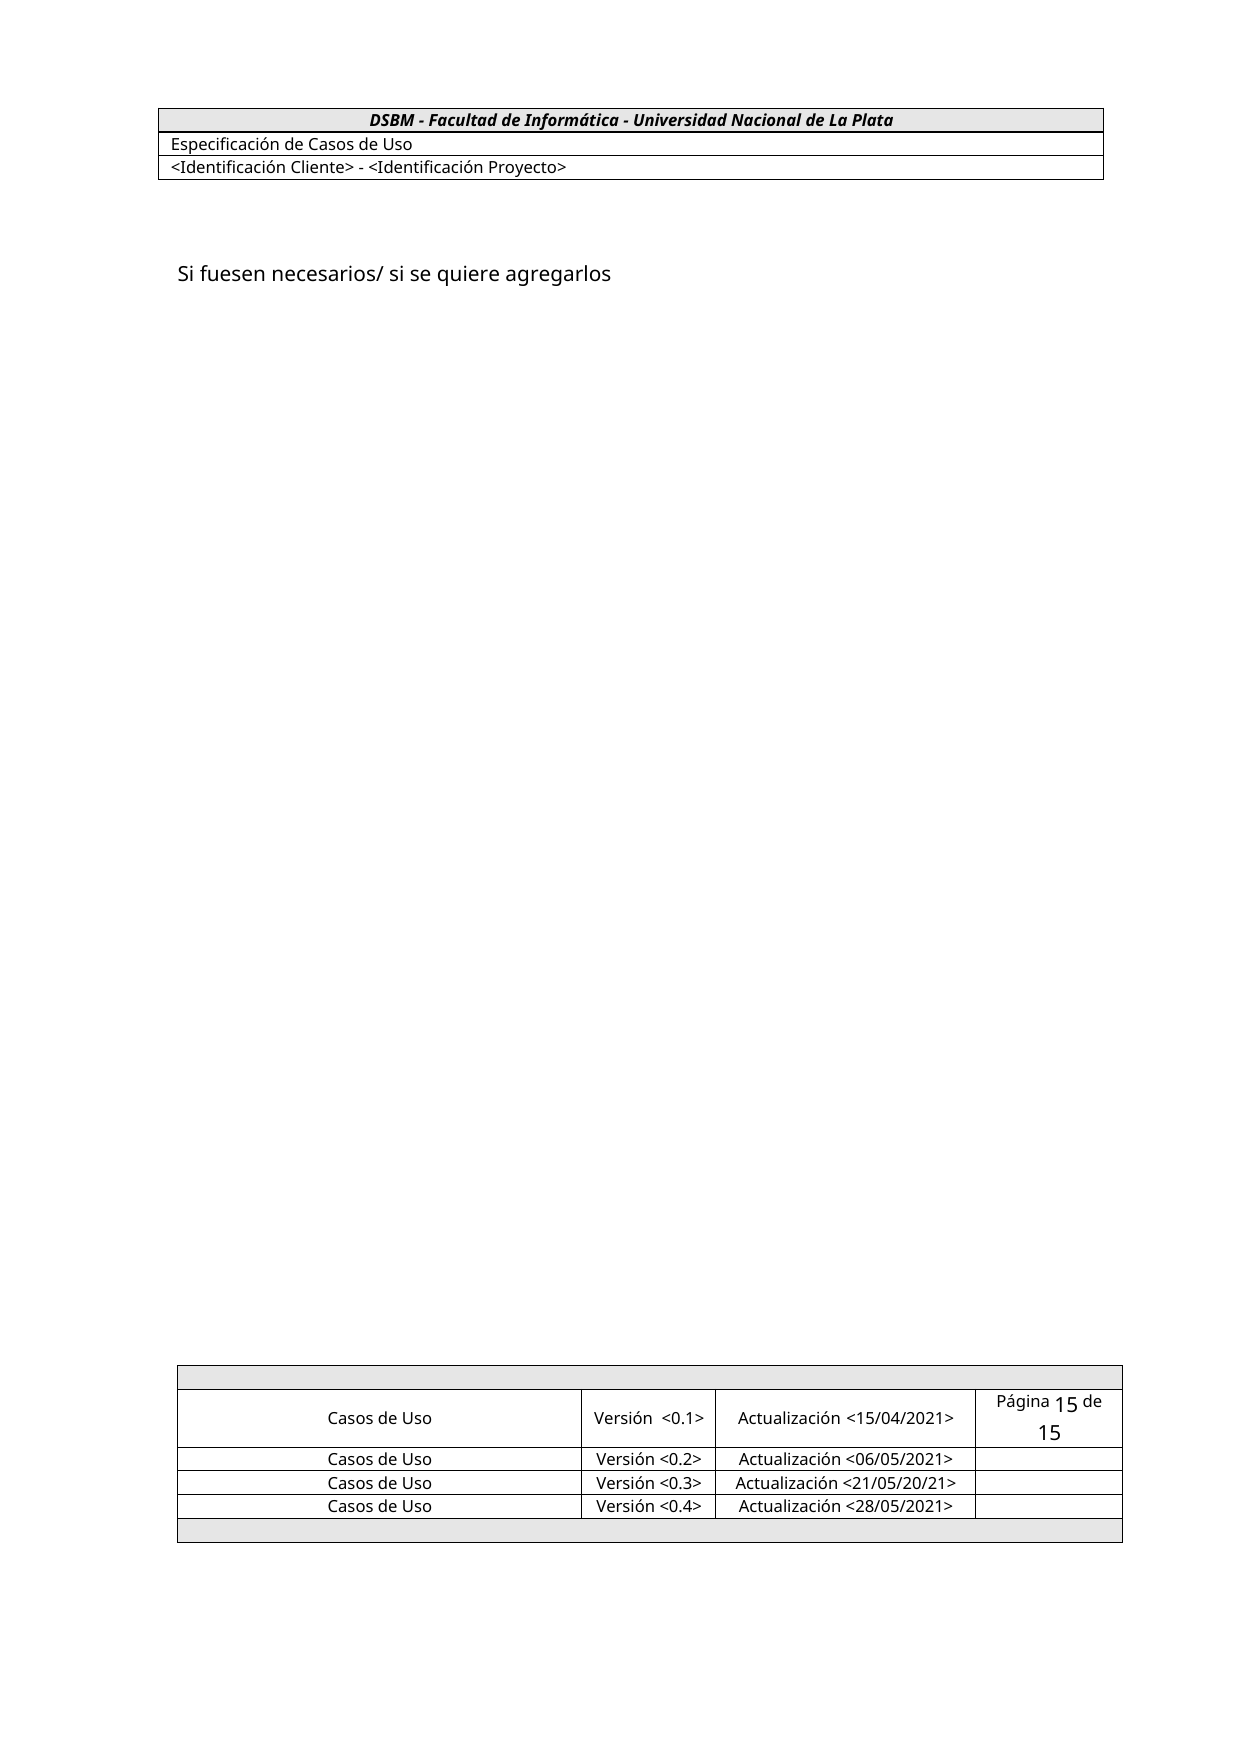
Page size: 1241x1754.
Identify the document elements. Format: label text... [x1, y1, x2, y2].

subtitle Si fuesen necesarios/ si se quiere agregarlos [177, 259, 1063, 288]
